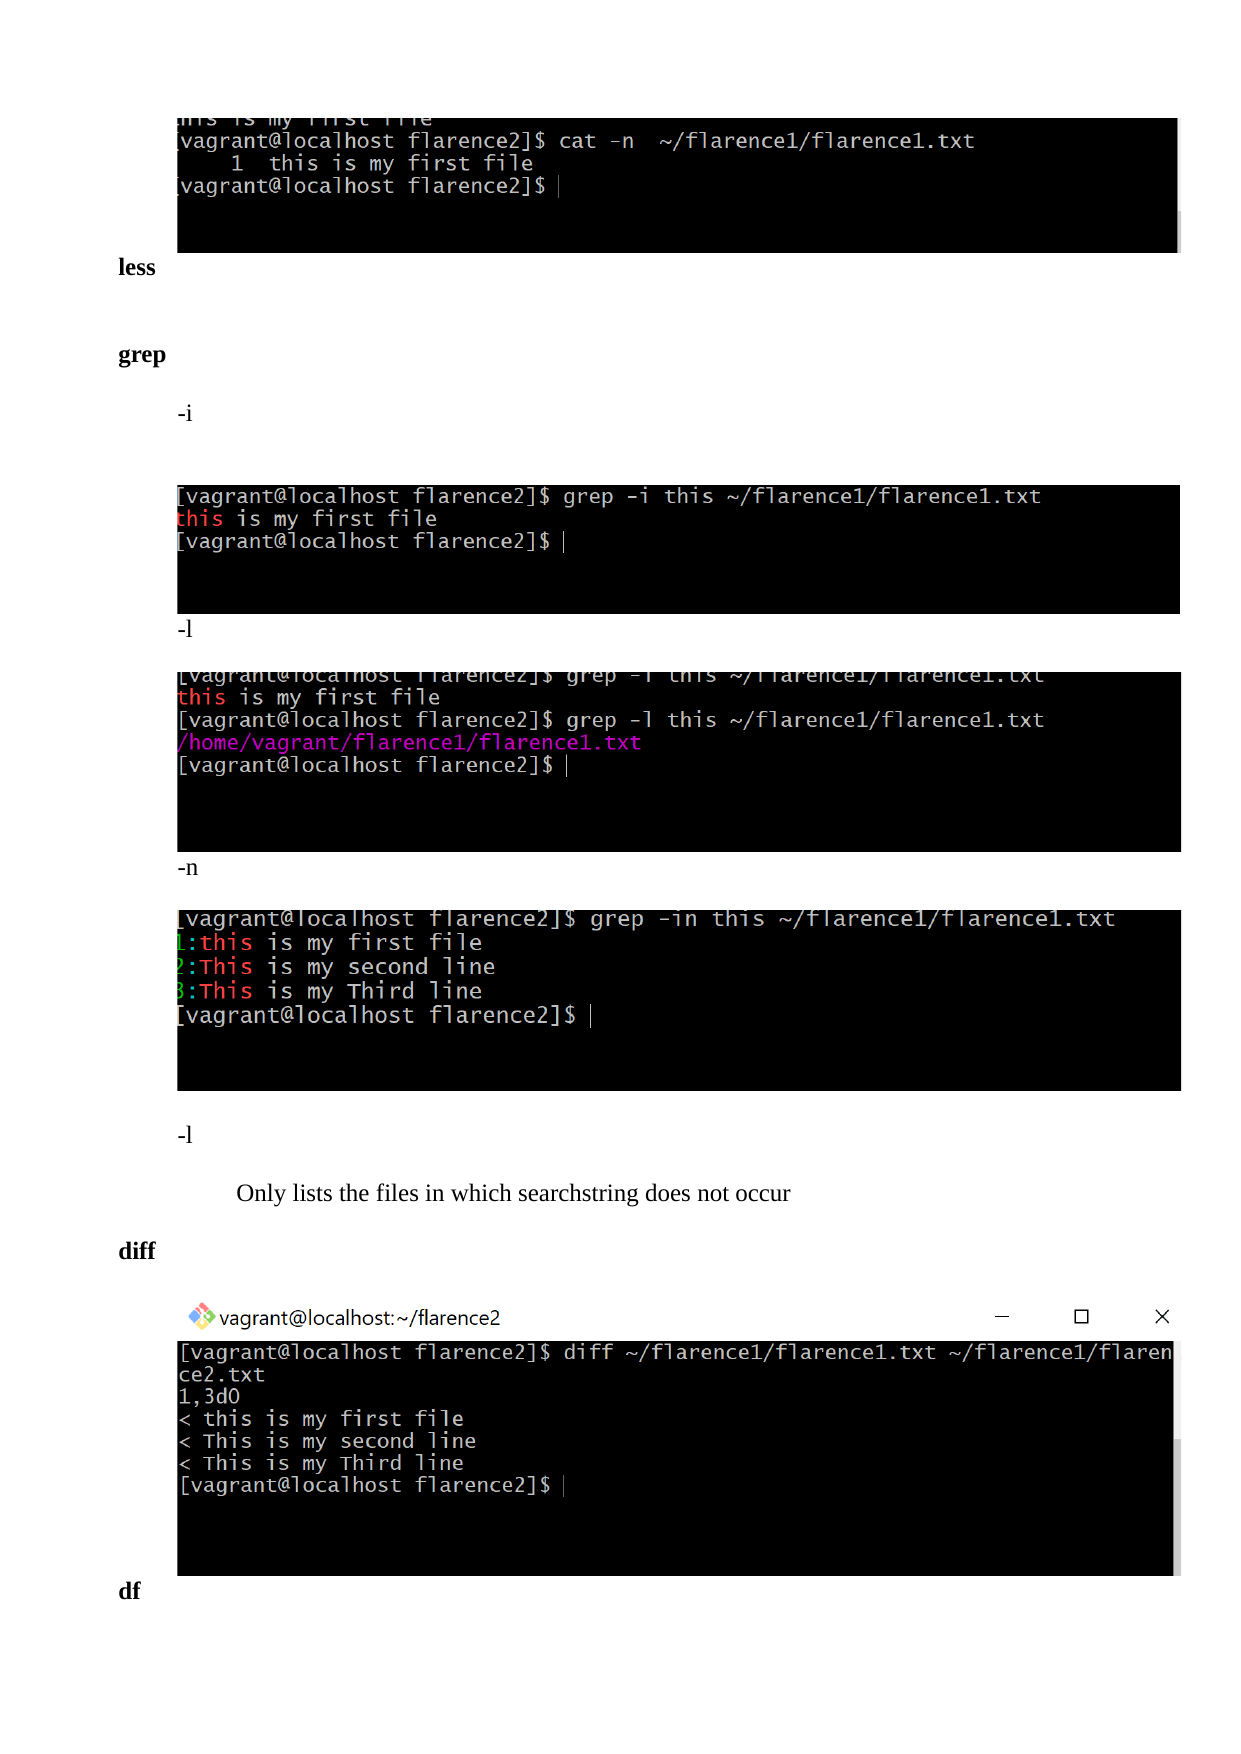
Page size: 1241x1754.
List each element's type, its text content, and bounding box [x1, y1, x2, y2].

subtitle diff [118, 1236, 1122, 1265]
subtitle -l [177, 614, 1122, 643]
subtitle df [118, 1576, 1122, 1605]
subtitle -l [177, 1120, 1122, 1148]
list Only lists the files in which searchstring does not occur [236, 1178, 1122, 1207]
subtitle -n [177, 852, 1122, 880]
subtitle grep [118, 339, 1122, 368]
subtitle -i [177, 398, 1122, 426]
subtitle less [118, 252, 1122, 281]
